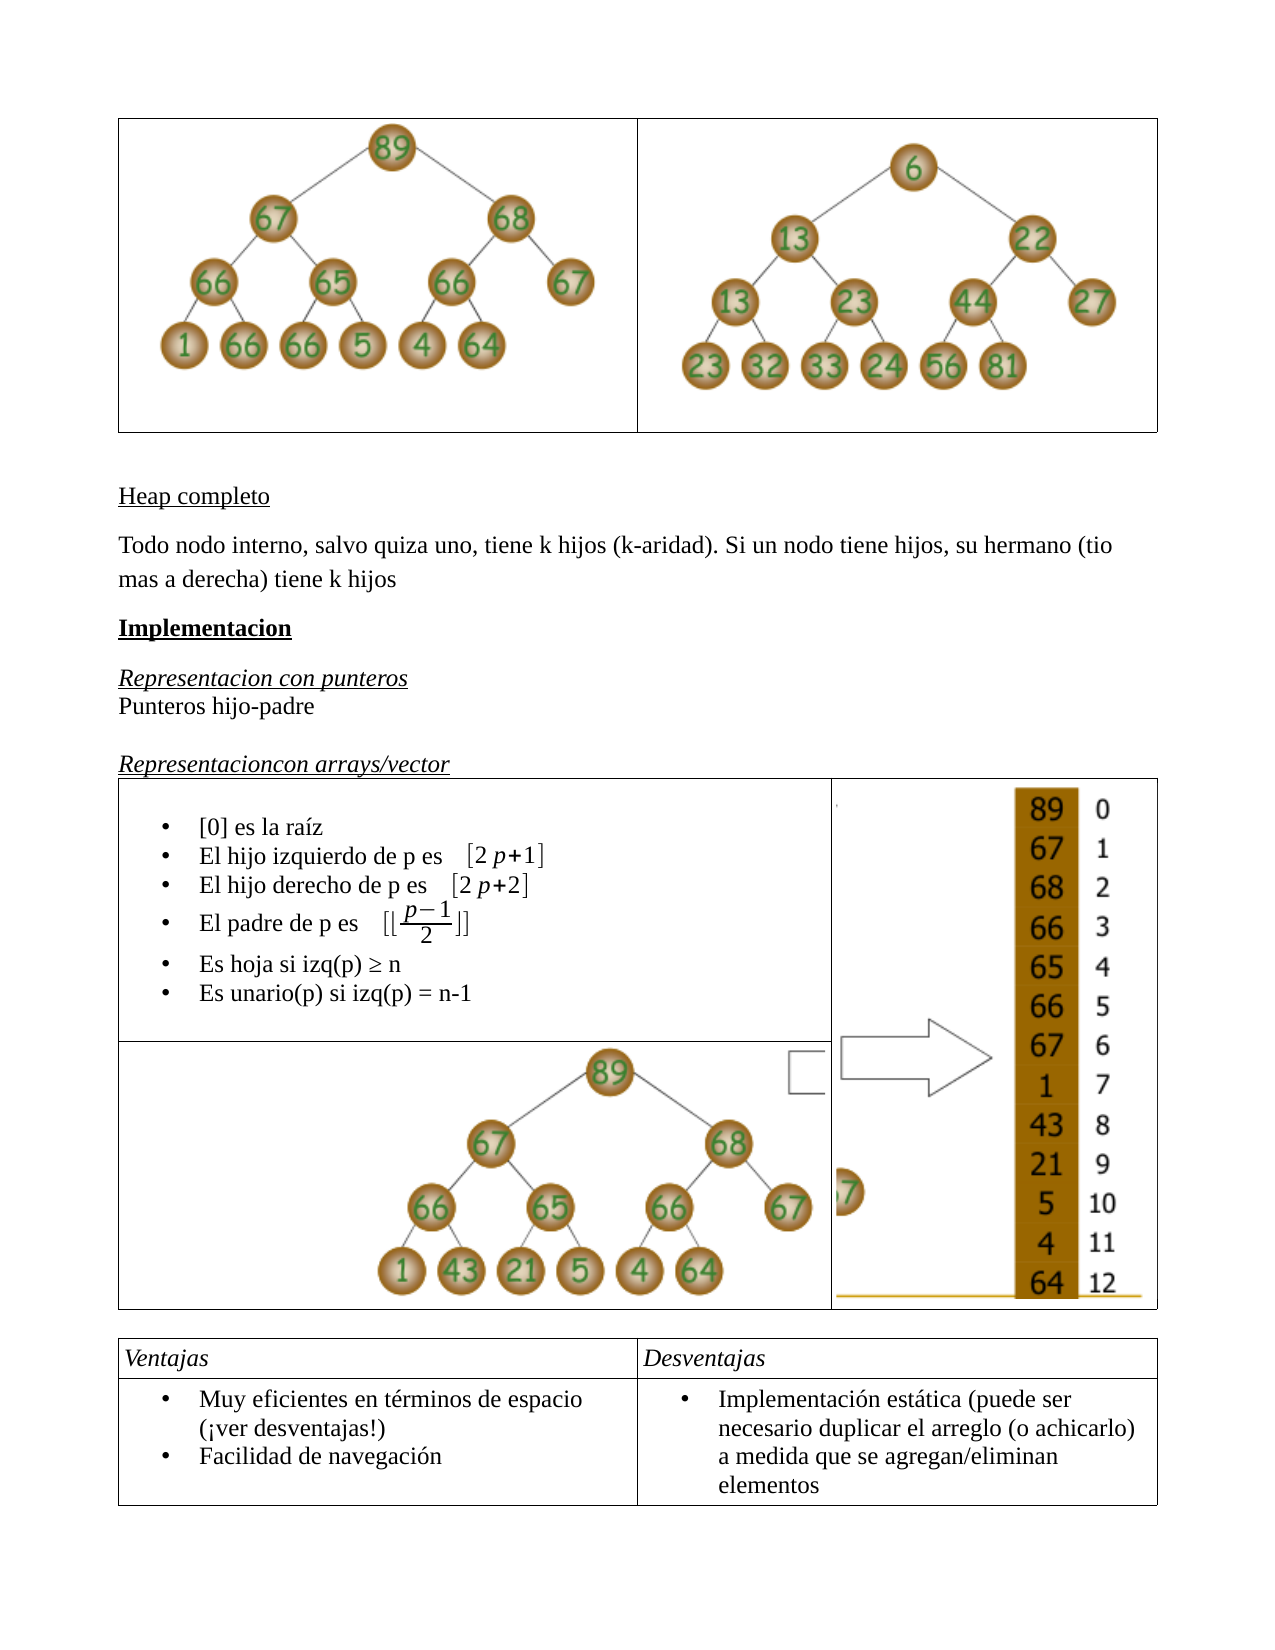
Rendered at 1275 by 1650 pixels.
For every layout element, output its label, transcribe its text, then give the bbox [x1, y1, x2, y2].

picture [836, 783, 1158, 1299]
table_header Ventajas [119, 1339, 637, 1378]
table_cell [119, 119, 637, 432]
text Punteros hijo-padre [118, 691, 1157, 720]
text Representacion con punteros [118, 663, 1157, 691]
picture [353, 1046, 826, 1304]
table_cell [119, 1042, 831, 1309]
text Todo nodo interno, salvo quiza uno, tiene k hijos (k-aridad). Si un nodo tiene hijos, su hermano (tio mas a derecha) tiene k hijos [118, 530, 1157, 593]
table_cell Muy eficientes en términos de espacio (¡ver desventajas!) Facilidad de navegación [119, 1379, 637, 1504]
text Heap completo [118, 481, 1157, 510]
picture [662, 123, 1132, 398]
table_header Desventajas [638, 1339, 1157, 1378]
text Implementacion [118, 613, 1157, 642]
table_header [0] es la raíz El hijo izquierdo de p es El hijo derecho de p es El padre de p es Es hoja si izq(p) ≥ n Es unario(p) si izq(p) = n-1 [119, 779, 831, 1041]
table_header [832, 779, 1157, 1309]
text Representacioncon arrays/vector [118, 749, 1157, 778]
picture [152, 123, 604, 377]
table_cell Implementación estática (puede ser necesario duplicar el arreglo (o achicarlo) a medida que se agregan/eliminan elementos [638, 1379, 1157, 1504]
table_cell [638, 119, 1157, 432]
